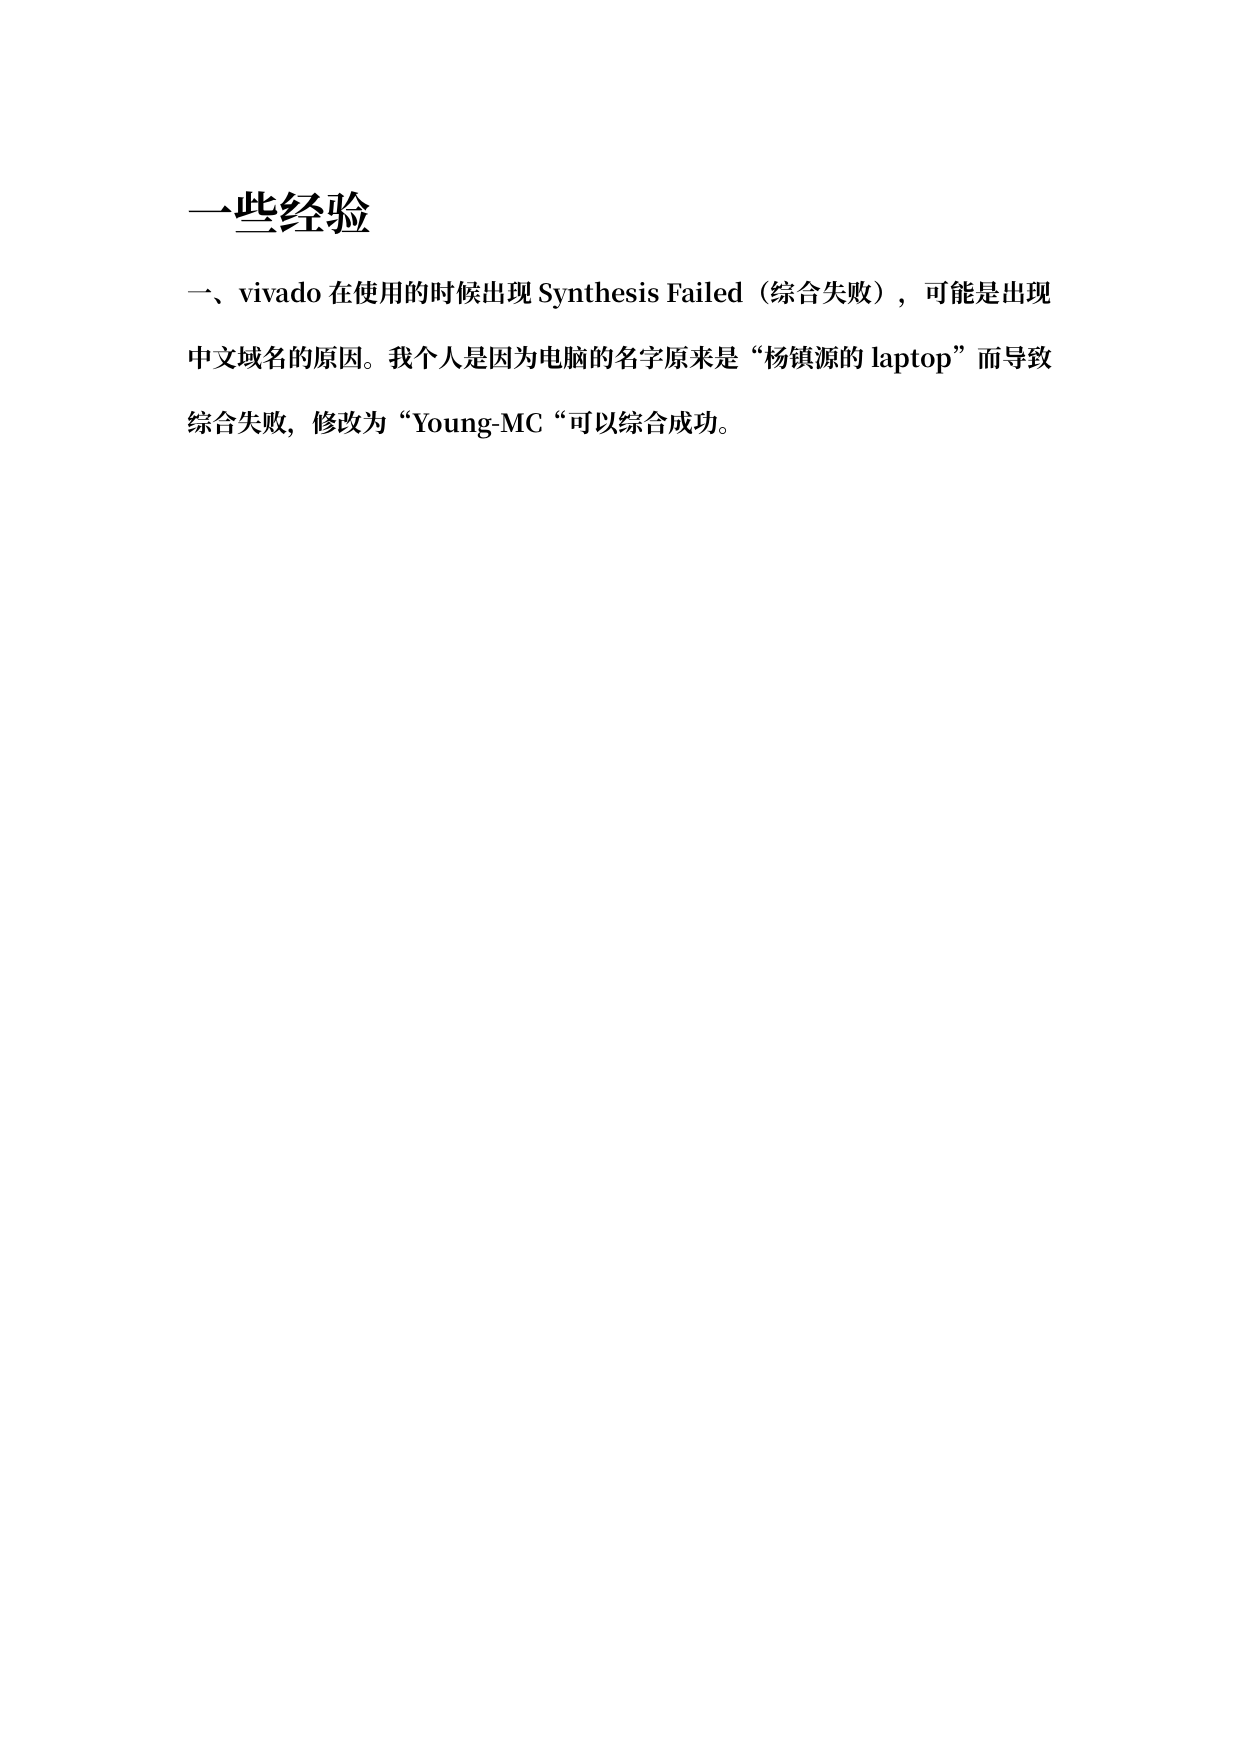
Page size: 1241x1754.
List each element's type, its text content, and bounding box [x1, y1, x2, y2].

text 一、vivado在使用的时候出现Synthesis Failed（综合失败），可能是出现中文域名的原因。我个人是因为电脑的名字原来是“杨镇源的laptop”而导致综合失败，修改为“Young-MC“可以综合成功。 [187, 259, 1053, 454]
text 一些经验 [187, 162, 1053, 259]
